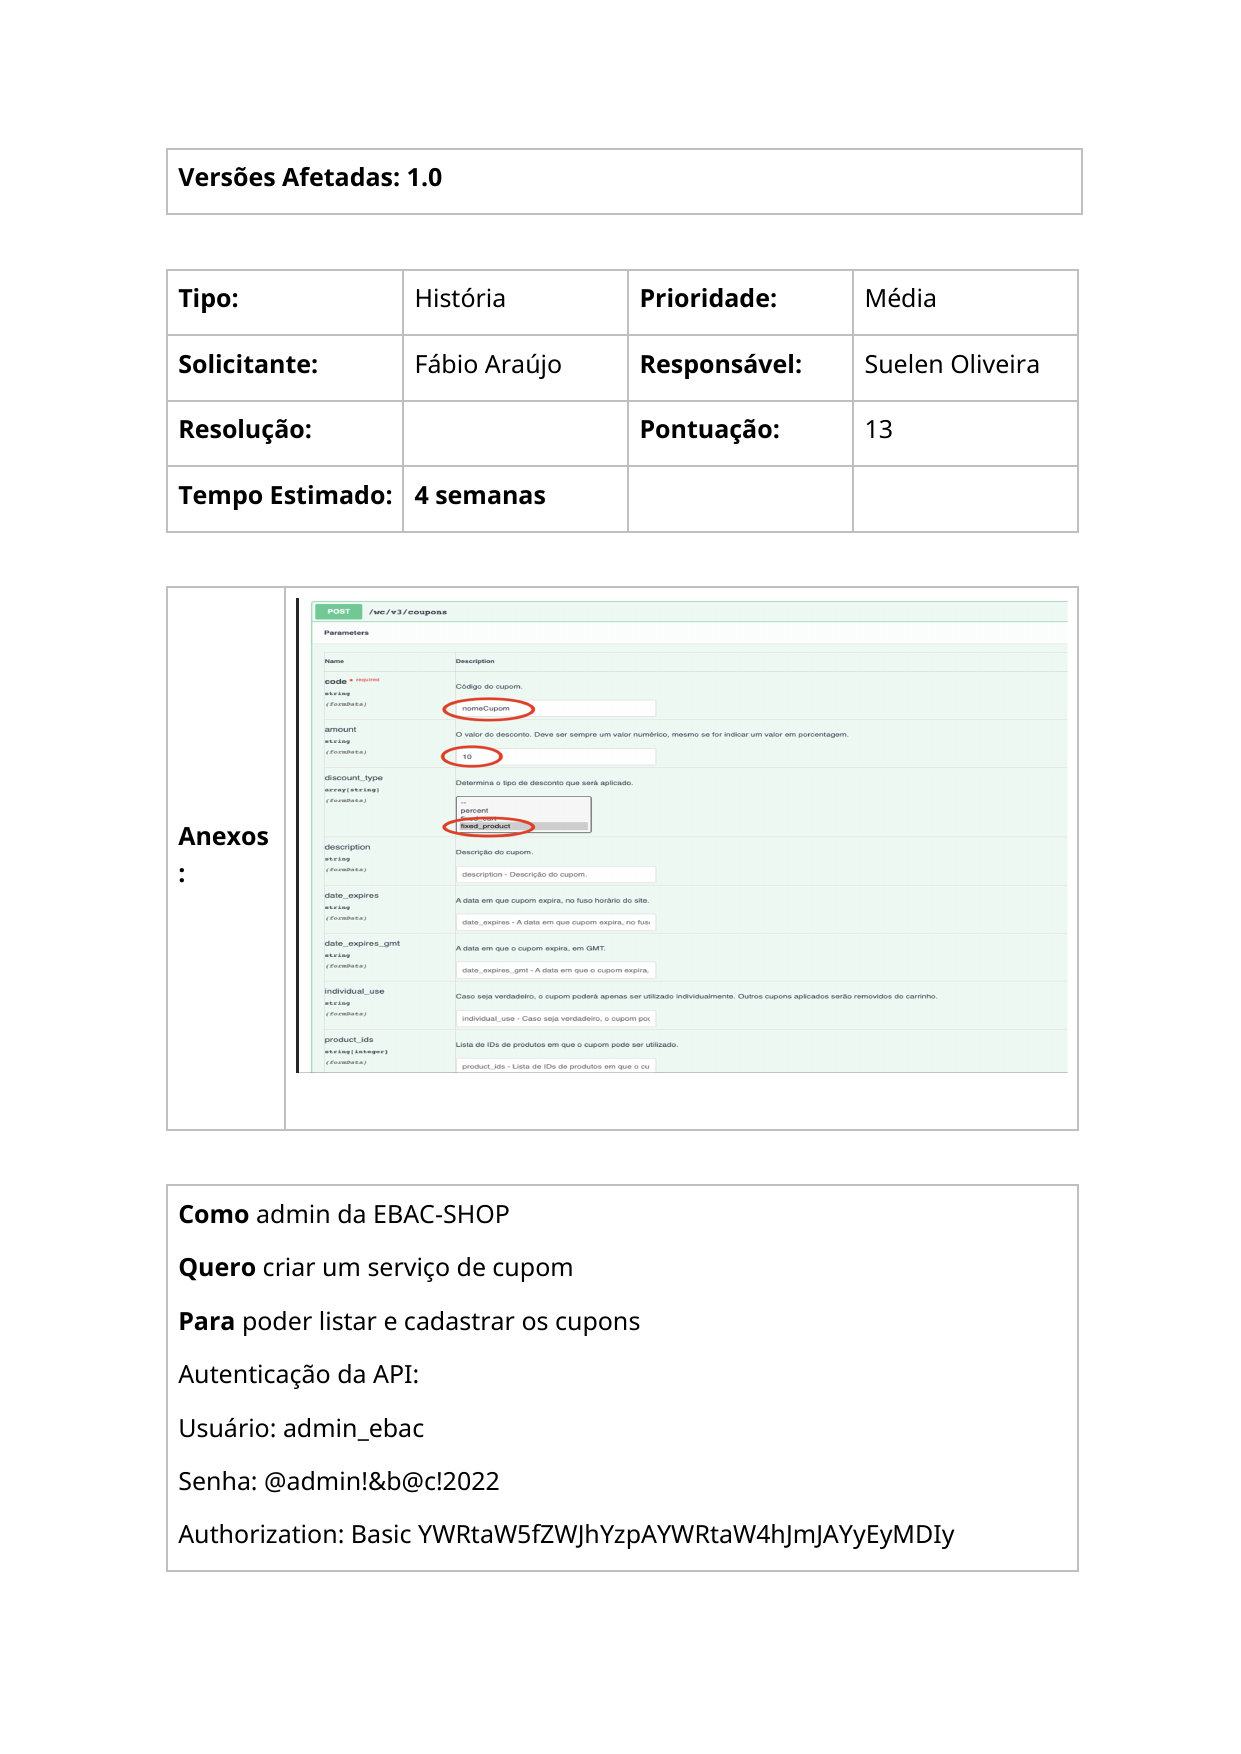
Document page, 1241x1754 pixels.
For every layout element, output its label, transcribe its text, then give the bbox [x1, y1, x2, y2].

table_header Tipo: [168, 271, 402, 334]
table_cell Responsável: [629, 336, 852, 399]
table_cell Resolução: [168, 402, 402, 465]
table_cell [629, 467, 852, 531]
table_cell [854, 467, 1077, 531]
table_cell Solicitante: [168, 336, 402, 399]
table_header Como admin da EBAC-SHOP Quero criar um serviço de cupom Para poder listar e cadastrar os cupons Autenticação da API: Usuário: admin_ebac Senha: @admin!&b@c!2022 Authorization: Basic YWRtaW5fZWJhYzpAYWRtaW4hJmJAYyEyMDIy [168, 1186, 1077, 1570]
picture [296, 598, 1068, 1073]
table_cell [404, 402, 627, 465]
table_cell Fábio Araújo [404, 336, 627, 399]
table_cell Tempo Estimado: [168, 467, 402, 531]
table_cell Versões Afetadas: 1.0 [168, 150, 1081, 213]
table_cell Suelen Oliveira [854, 336, 1077, 399]
table_cell Pontuação: [629, 402, 852, 465]
table_header História [404, 271, 627, 334]
table_header Média [854, 271, 1077, 334]
table_header Prioridade: [629, 271, 852, 334]
table_cell 13 [854, 402, 1077, 465]
table_header [286, 588, 1077, 1128]
table_cell 4 semanas [404, 467, 627, 531]
table_header Anexos: [168, 588, 284, 1128]
